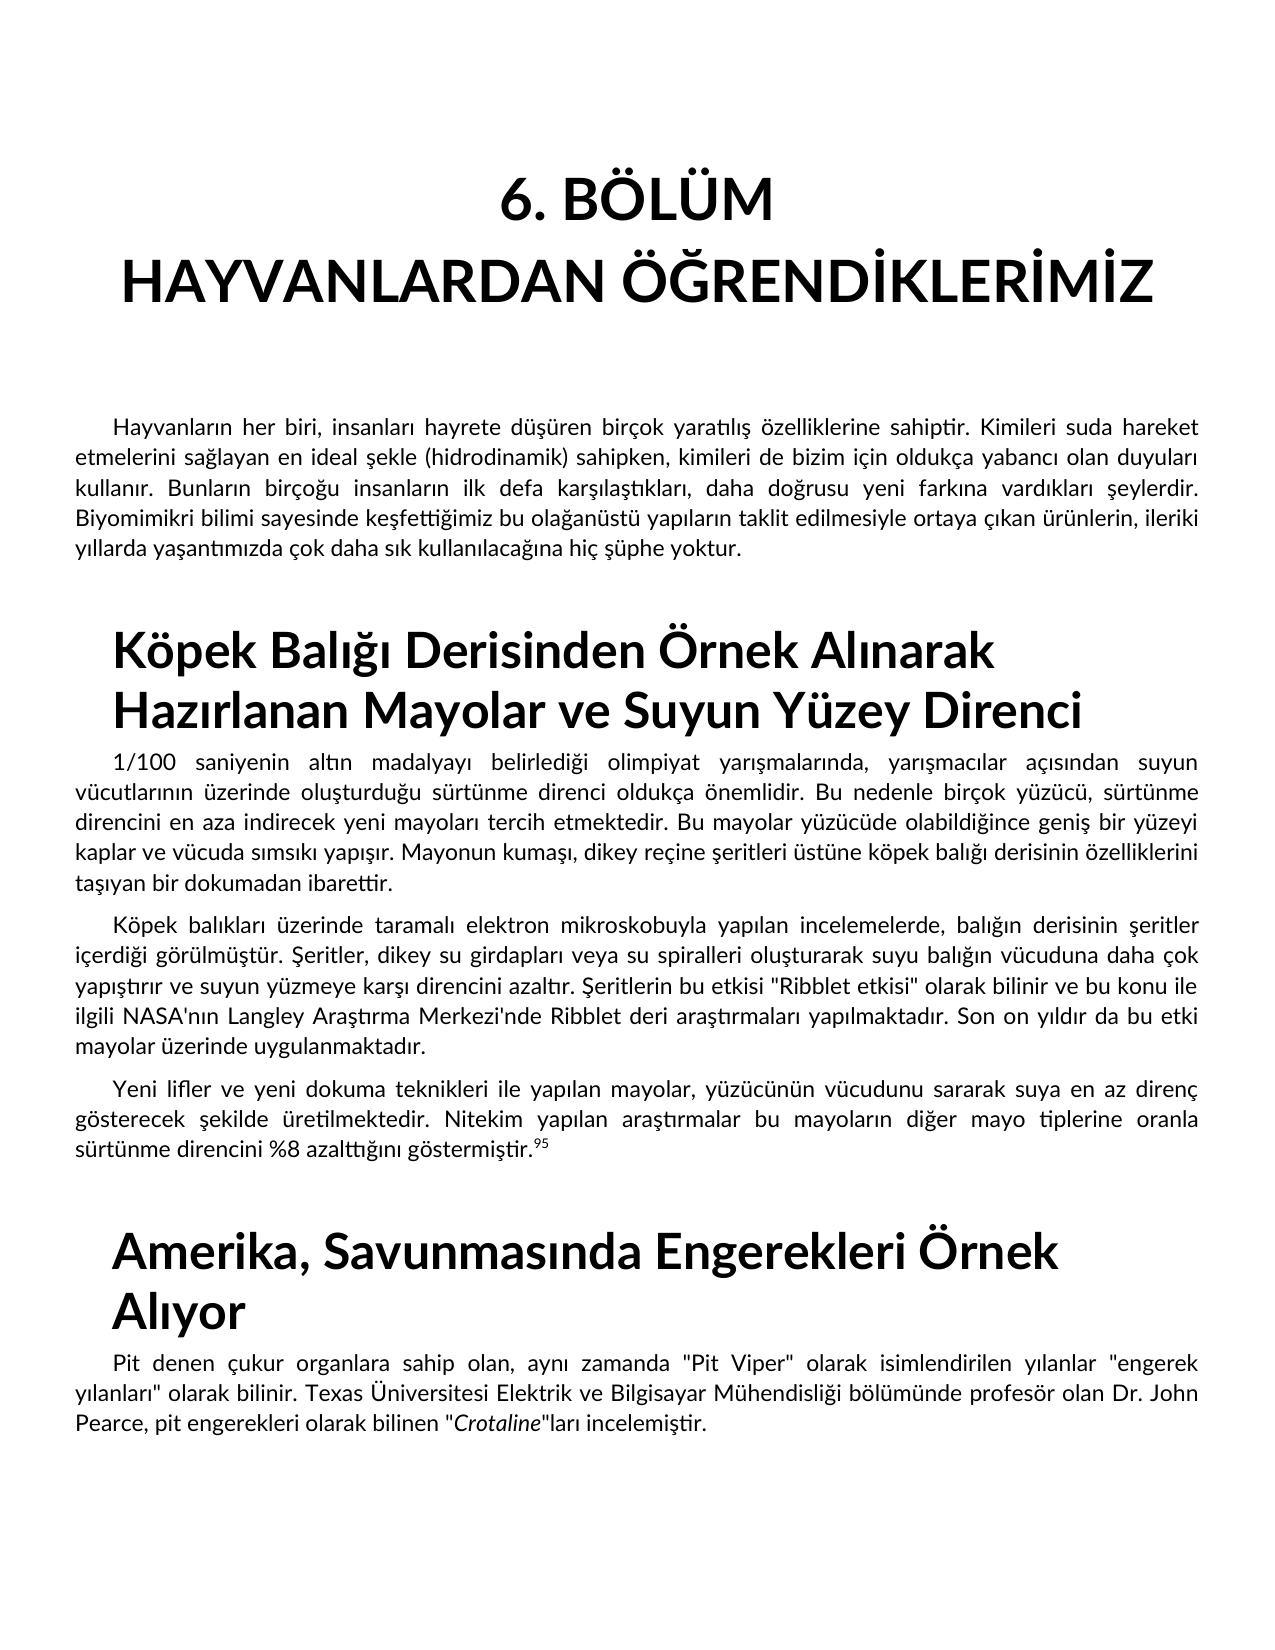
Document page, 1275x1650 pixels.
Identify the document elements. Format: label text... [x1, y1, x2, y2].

subtitle HAYVANLARDAN ÖĞRENDİKLERİMİZ [75, 245, 1200, 315]
text 1/100 saniyenin altın madalyayı belirlediği olimpiyat yarışmalarında, yarışmacılar açısından suyun vücutlarının üzerinde oluşturduğu sürtünme direnci oldukça önemlidir. Bu nedenle birçok yüzücü, sürtünme direncini en aza indirecek yeni mayoları tercih etmektedir. Bu mayolar yüzücüde olabildiğince geniş bir yüzeyi kaplar ve vücuda sımsıkı yapışır. Mayonun kumaşı, dikey reçine şeritleri üstüne köpek balığı derisinin özelliklerini taşıyan bir dokumadan ibarettir. [75, 747, 1200, 896]
subtitle Köpek Balığı Derisinden Örnek Alınarak Hazırlanan Mayolar ve Suyun Yüzey Direnci [112, 619, 1200, 739]
text Köpek balıkları üzerinde taramalı elektron mikroskobuyla yapılan incelemelerde, balığın derisinin şeritler içerdiği görülmüştür. Şeritler, dikey su girdapları veya su spiralleri oluşturarak suyu balığın vücuduna daha çok yapıştırır ve suyun yüzmeye karşı direncini azaltır. Şeritlerin bu etkisi "Ribblet etkisi" olarak bilinir ve bu konu ile ilgili NASA'nın Langley Araştırma Merkezi'nde Ribblet deri araştırmaları yapılmaktadır. Son on yıldır da bu etki mayolar üzerinde uygulanmaktadır. [75, 911, 1200, 1059]
text Hayvanların her biri, insanları hayrete düşüren birçok yaratılış özelliklerine sahiptir. Kimileri suda hareket etmelerini sağlayan en ideal şekle (hidrodinamik) sahipken, kimileri de bizim için oldukça yabancı olan duyuları kullanır. Bunların birçoğu insanların ilk defa karşılaştıkları, daha doğrusu yeni farkına vardıkları şeylerdir. Biyomimikri bilimi sayesinde keşfettiğimiz bu olağanüstü yapıların taklit edilmesiyle ortaya çıkan ürünlerin, ileriki yıllarda yaşantımızda çok daha sık kullanılacağına hiç şüphe yoktur. [75, 413, 1200, 561]
text Pit denen çukur organlara sahip olan, aynı zamanda "Pit Viper" olarak isimlendirilen yılanlar "engerek yılanları" olarak bilinir. Texas Üniversitesi Elektrik ve Bilgisayar Mühendisliği bölümünde profesör olan Dr. John Pearce, pit engerekleri olarak bilinen "Crotaline"ları incelemiştir. [75, 1349, 1200, 1437]
text Yeni lifler ve yeni dokuma teknikleri ile yapılan mayolar, yüzücünün vücudunu sararak suya en az direnç gösterecek şekilde üretilmektedir. Nitekim yapılan araştırmalar bu mayoların diğer mayo tiplerine oranla sürtünme direncini %8 azalttığını göstermiştir.95 [75, 1074, 1200, 1162]
subtitle Amerika, Savunmasında Engerekleri Örnek Alıyor [112, 1220, 1200, 1340]
subtitle 6. BÖLÜM [75, 162, 1200, 232]
